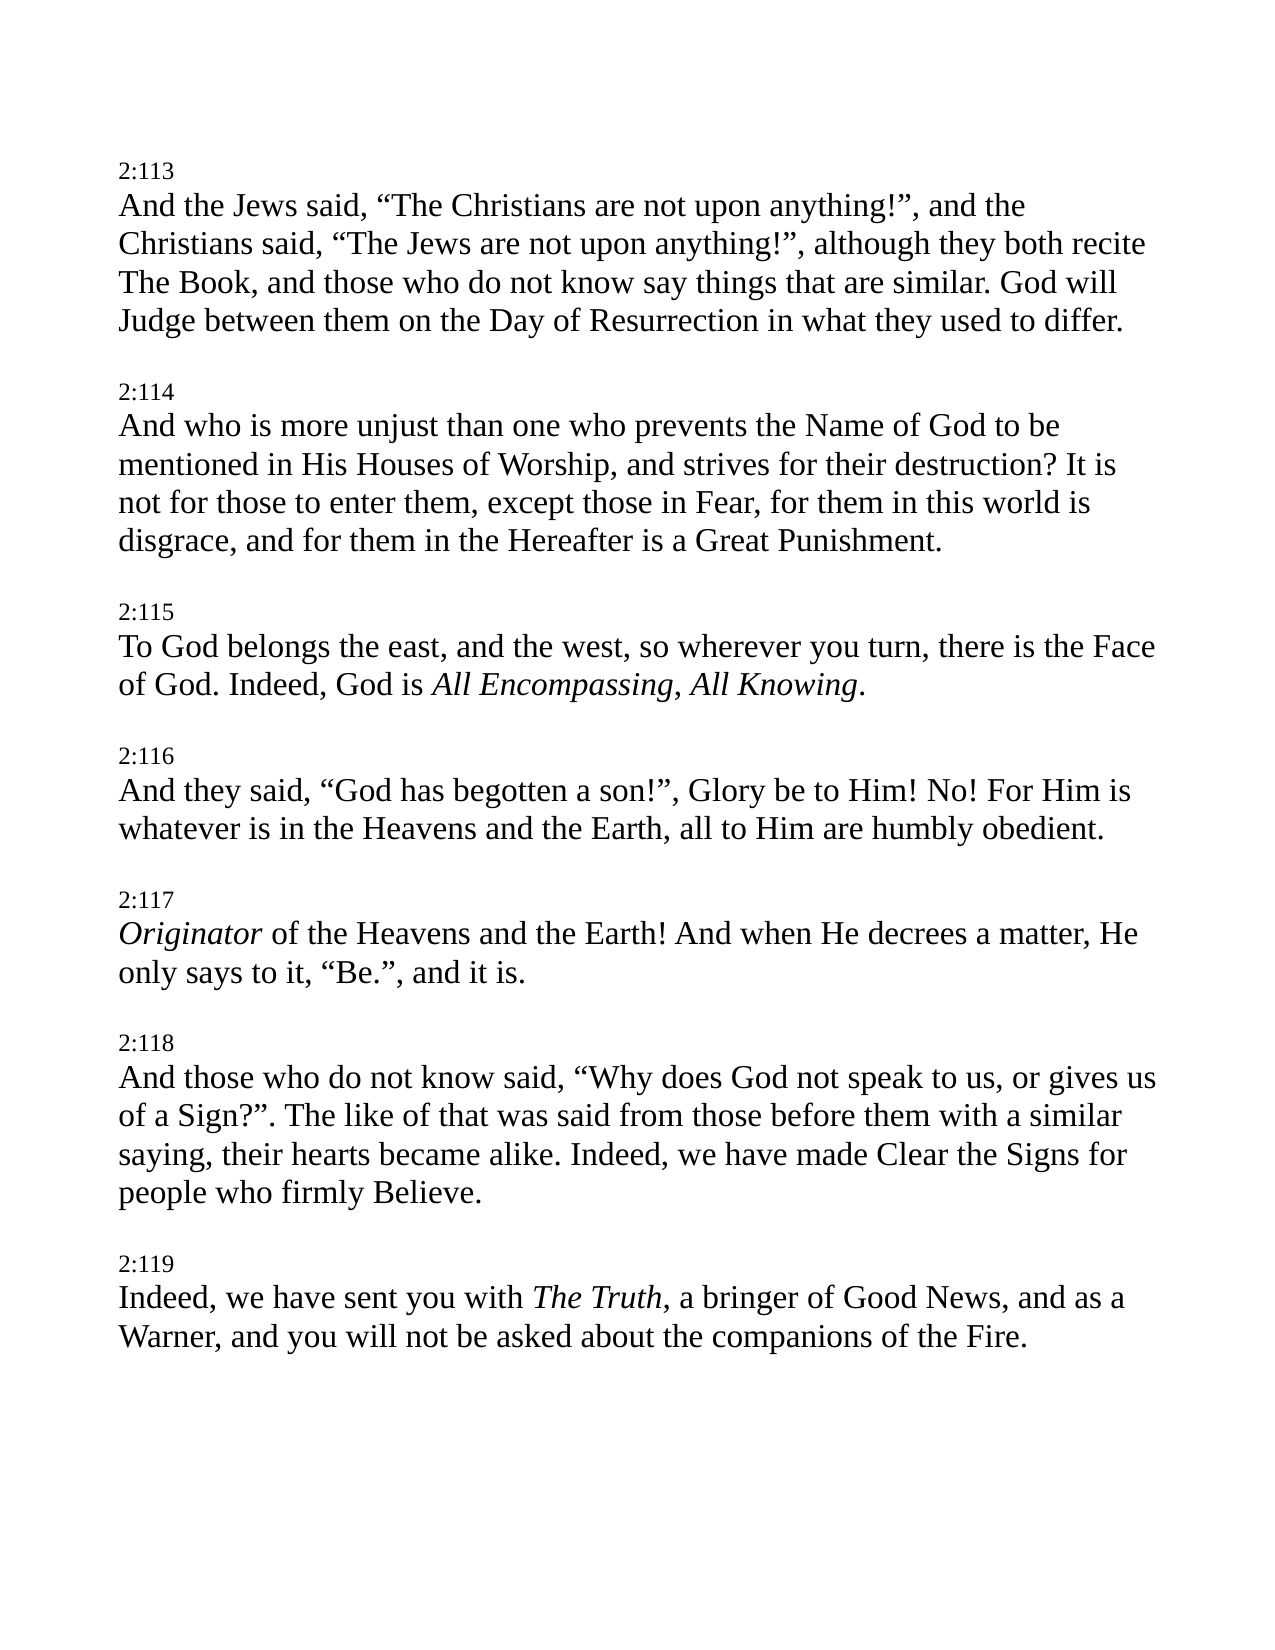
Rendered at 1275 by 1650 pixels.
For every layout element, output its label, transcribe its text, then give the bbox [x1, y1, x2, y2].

text Indeed, we have sent you with The Truth, a bringer of Good News, and as a Warner, and you will not be asked about the companions of the Fire. [118, 1278, 1157, 1354]
text And the Jews said, “The Christians are not upon anything!”, and the Christians said, “The Jews are not upon anything!”, although they both recite The Book, and those who do not know say things that are similar. God will Judge between them on the Day of Resurrection in what they used to differ. [118, 185, 1157, 338]
text 2:115 [118, 597, 1157, 626]
text 2:118 [118, 1028, 1157, 1057]
text 2:117 [118, 885, 1157, 913]
text To God belongs the east, and the west, so wherever you turn, there is the Face of God. Indeed, God is All Encompassing, All Knowing. [118, 626, 1157, 703]
text 2:114 [118, 377, 1157, 406]
text And those who do not know said, “Why does God not speak to us, or gives us of a Sign?”. The like of that was said from those before them with a similar saying, their hearts became alike. Indeed, we have made Clear the Signs for people who firmly Believe. [118, 1057, 1157, 1211]
text Originator of the Heavens and the Earth! And when He decrees a matter, He only says to it, “Be.”, and it is. [118, 913, 1157, 990]
text And who is more unjust than one who prevents the Name of God to be mentioned in His Houses of Worship, and strives for their destruction? It is not for those to enter them, except those in Fear, for them in this world is disgrace, and for them in the Hereafter is a Great Punishment. [118, 406, 1157, 559]
text 2:119 [118, 1249, 1157, 1278]
text 2:113 [118, 156, 1157, 185]
text 2:116 [118, 741, 1157, 770]
text And they said, “God has begotten a son!”, Glory be to Him! No! For Him is whatever is in the Heavens and the Earth, all to Him are humbly obedient. [118, 770, 1157, 846]
